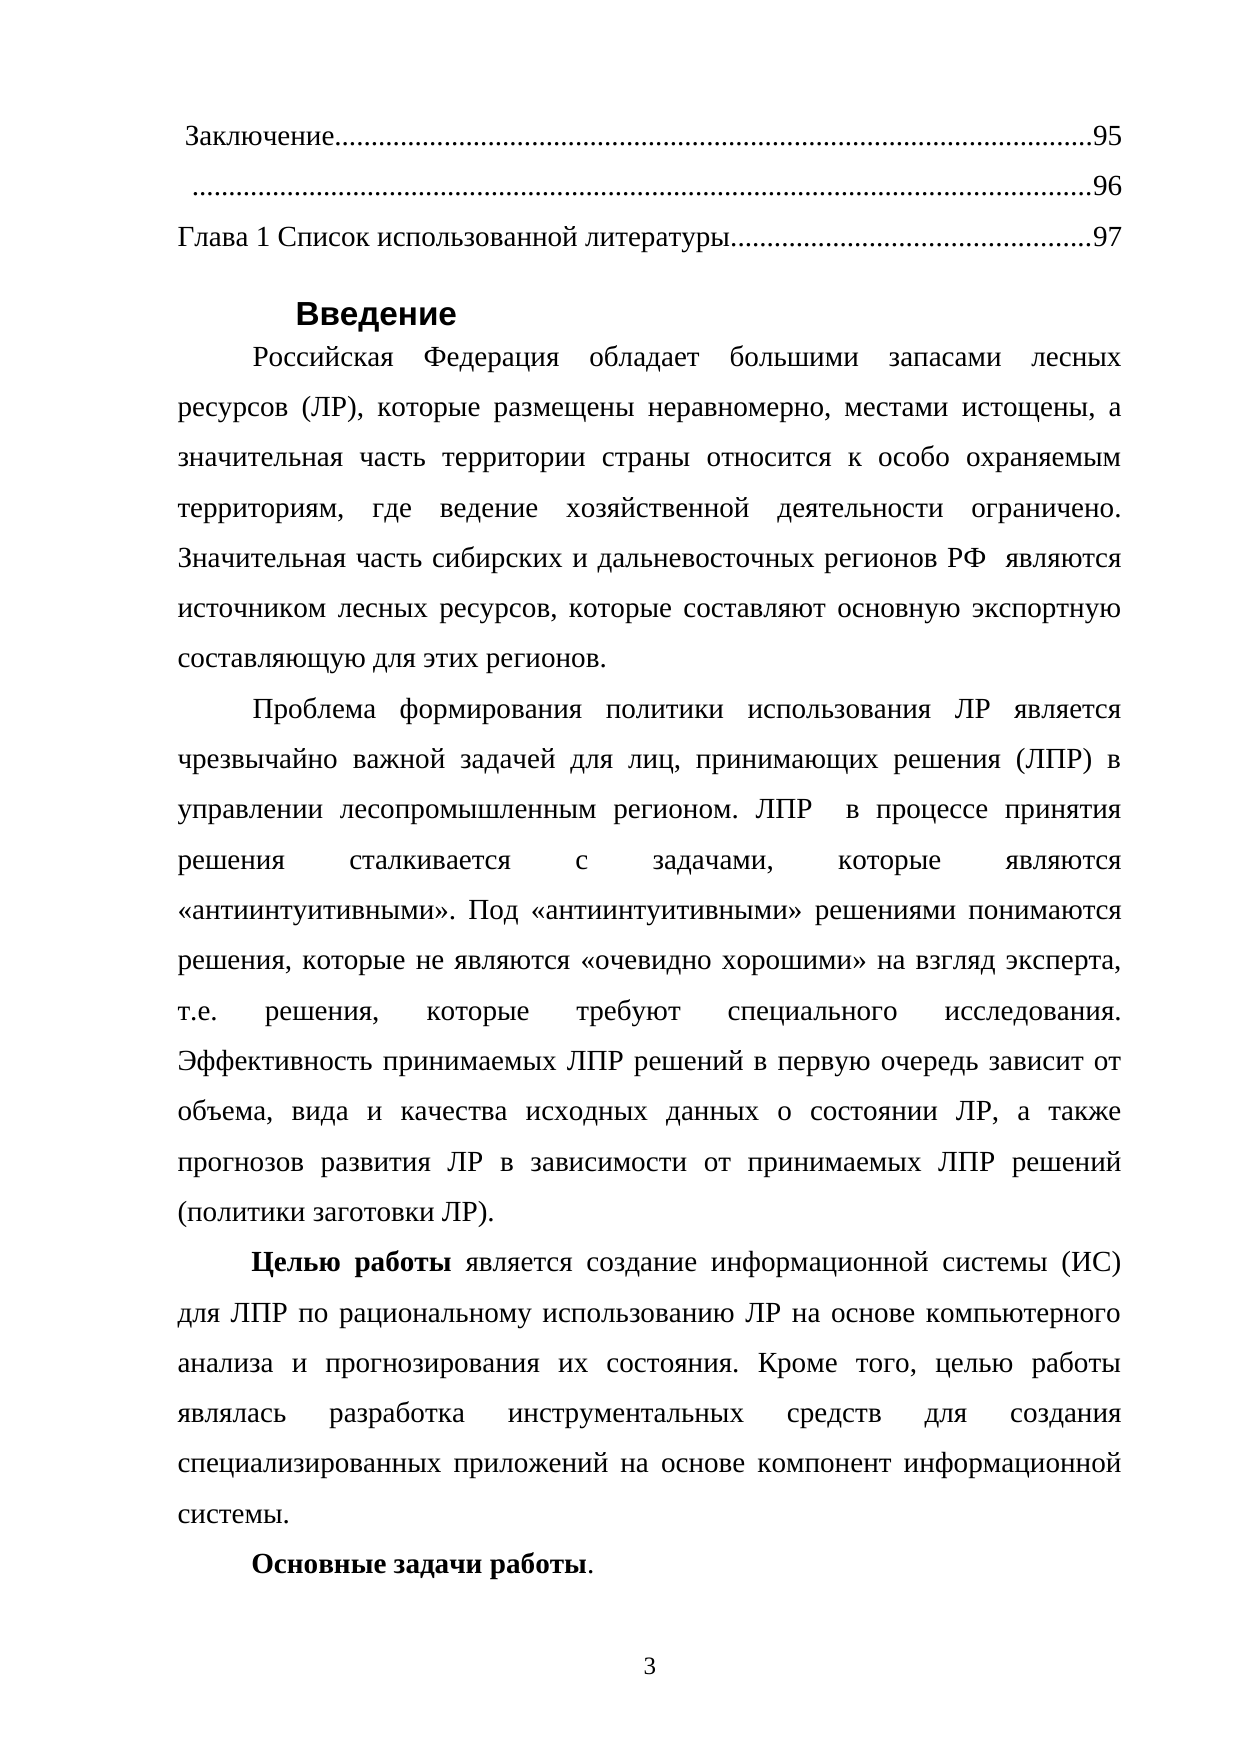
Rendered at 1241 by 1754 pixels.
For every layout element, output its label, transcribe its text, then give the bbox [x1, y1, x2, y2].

text Проблема формирования политики использования ЛР является чрезвычайно важной задачей для лиц, принимающих решения (ЛПР) в управлении лесопромышленным регионом. ЛПР в процессе принятия решения сталкивается с задачами, которые являются «антиинтуитивными». Под «антиинтуитивными» решениями понимаются решения, которые не являются «очевидно хорошими» на взгляд эксперта, т.е. решения, которые требуют специального исследования. Эффективность принимаемых ЛПР решений в первую очередь зависит от объема, вида и качества исходных данных о состоянии ЛР, а также прогнозов развития ЛР в зависимости от принимаемых ЛПР решений (политики заготовки ЛР). [177, 691, 1122, 1228]
text Российская Федерация обладает большими запасами лесных ресурсов (ЛР), которые размещены неравномерно, местами истощены, а значительная часть территории страны относится к особо охраняемым территориям, где ведение хозяйственной деятельности ограничено. Значительная часть сибирских и дальневосточных регионов РФ являются источником лесных ресурсов, которые составляют основную экспортную составляющую для этих регионов. [177, 339, 1122, 674]
text 96 [177, 168, 1122, 202]
text Целью работы является создание информационной системы (ИС) для ЛПР по рациональному использованию ЛР на основе компьютерного анализа и прогнозирования их состояния. Кроме того, целью работы являлась разработка инструментальных средств для создания специализированных приложений на основе компонент информационной системы. [177, 1244, 1122, 1529]
text Глава 1 Список использованной литературы 97 [177, 219, 1122, 252]
text Основные задачи работы. [177, 1546, 1122, 1580]
text Заключение 95 [177, 118, 1122, 152]
subtitle Введение [295, 294, 1122, 332]
